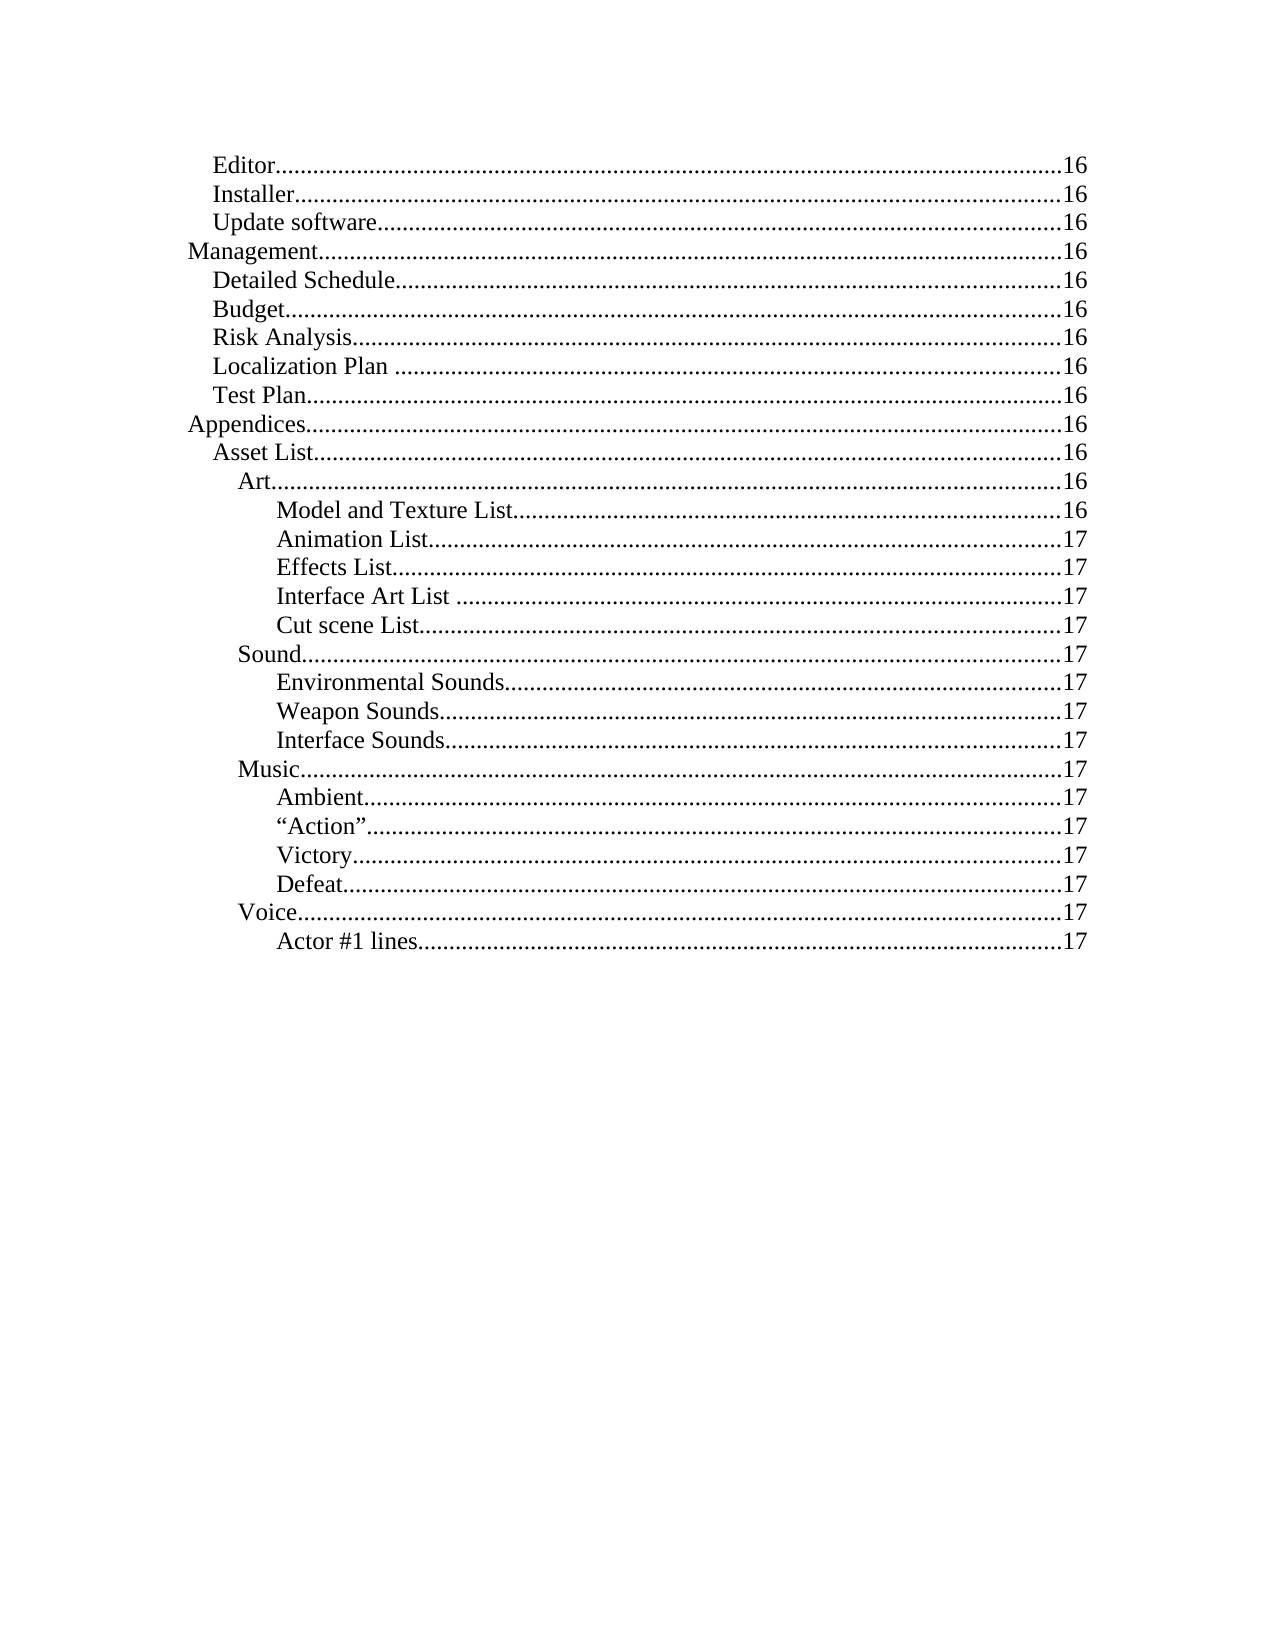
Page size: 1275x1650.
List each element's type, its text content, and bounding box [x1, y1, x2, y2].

text Installer 16 [212, 179, 1087, 207]
text Voice 17 [237, 897, 1087, 926]
text Art 16 [237, 466, 1087, 495]
text Detailed Schedule 16 [212, 265, 1087, 294]
text Weapon Sounds 17 [276, 696, 1087, 725]
text Localization Plan 16 [212, 351, 1087, 380]
text Management 16 [187, 236, 1087, 265]
text Editor 16 [212, 150, 1087, 179]
text Animation List 17 [276, 524, 1087, 552]
text “Action” 17 [276, 811, 1087, 840]
text Music 17 [237, 754, 1087, 782]
text Interface Art List 17 [276, 581, 1087, 610]
text Sound 17 [237, 639, 1087, 667]
text Effects List 17 [276, 552, 1087, 581]
text Budget 16 [212, 294, 1087, 322]
text Risk Analysis 16 [212, 322, 1087, 351]
text Victory 17 [276, 840, 1087, 869]
text Environmental Sounds 17 [276, 667, 1087, 696]
text Test Plan 16 [212, 380, 1087, 409]
text Defeat 17 [276, 869, 1087, 897]
text Actor #1 lines 17 [276, 926, 1087, 955]
text Cut scene List 17 [276, 610, 1087, 639]
text Appendices 16 [187, 409, 1087, 437]
text Update software 16 [212, 207, 1087, 236]
text Interface Sounds 17 [276, 725, 1087, 754]
text Ambient 17 [276, 782, 1087, 811]
text Model and Texture List 16 [276, 495, 1087, 524]
text Asset List 16 [212, 437, 1087, 466]
